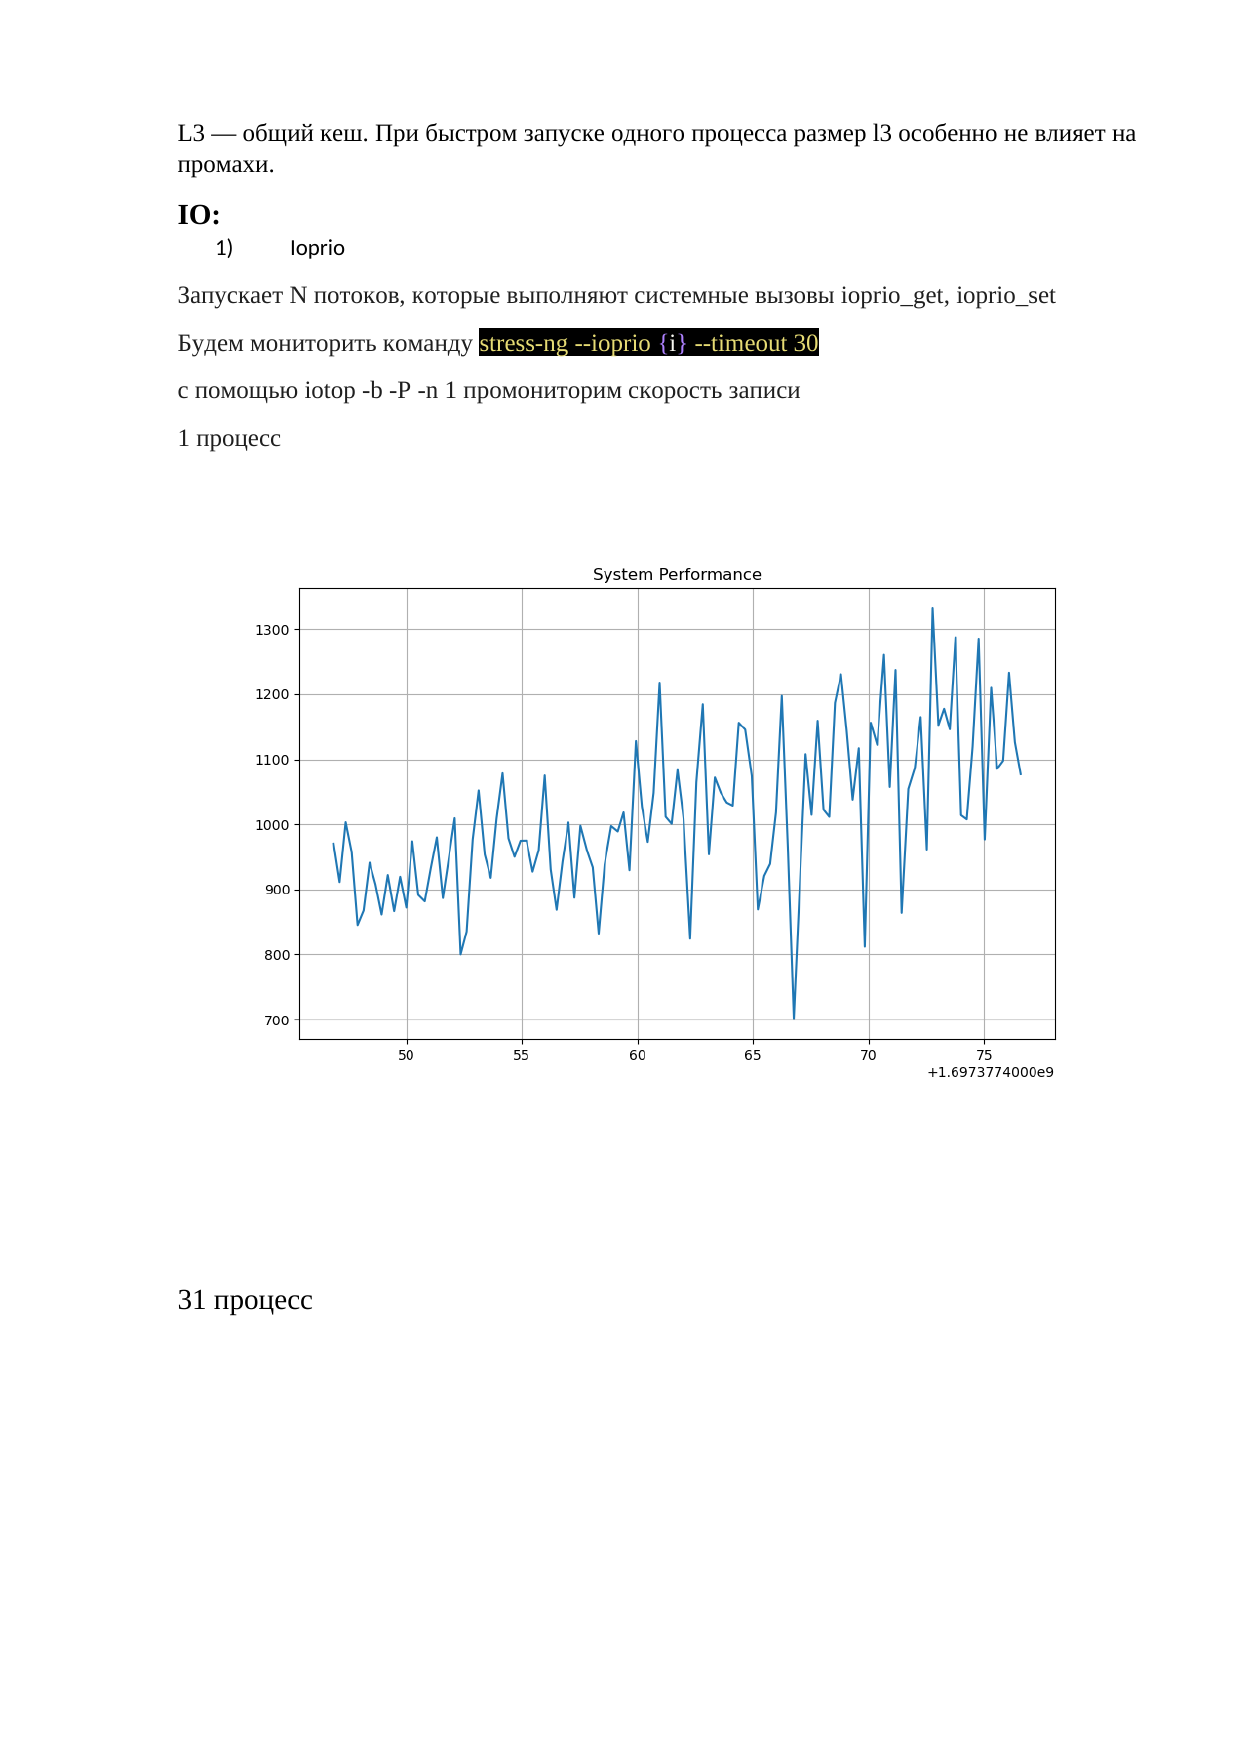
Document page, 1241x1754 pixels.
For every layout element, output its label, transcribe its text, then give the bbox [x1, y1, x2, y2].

text с помощью iotop -b -P -n 1 промониторим скорость записи [177, 375, 1152, 404]
picture [177, 517, 1152, 1103]
text 31 процесс [177, 1282, 1152, 1316]
text 1 процесс [177, 423, 1152, 452]
text Запускает N потоков, которые выполняют системные вызовы ioprio_get, ioprio_set [177, 280, 1152, 309]
subtitle IO: [177, 197, 1152, 230]
text L3 — общий кеш. При быстром запуске одного процесса размер l3 особенно не влияет на промахи. [177, 118, 1152, 178]
list Ioprio [215, 233, 1152, 261]
text Будем мониторить команду stress-ng --ioprio {i} --timeout 30 [177, 328, 1152, 356]
